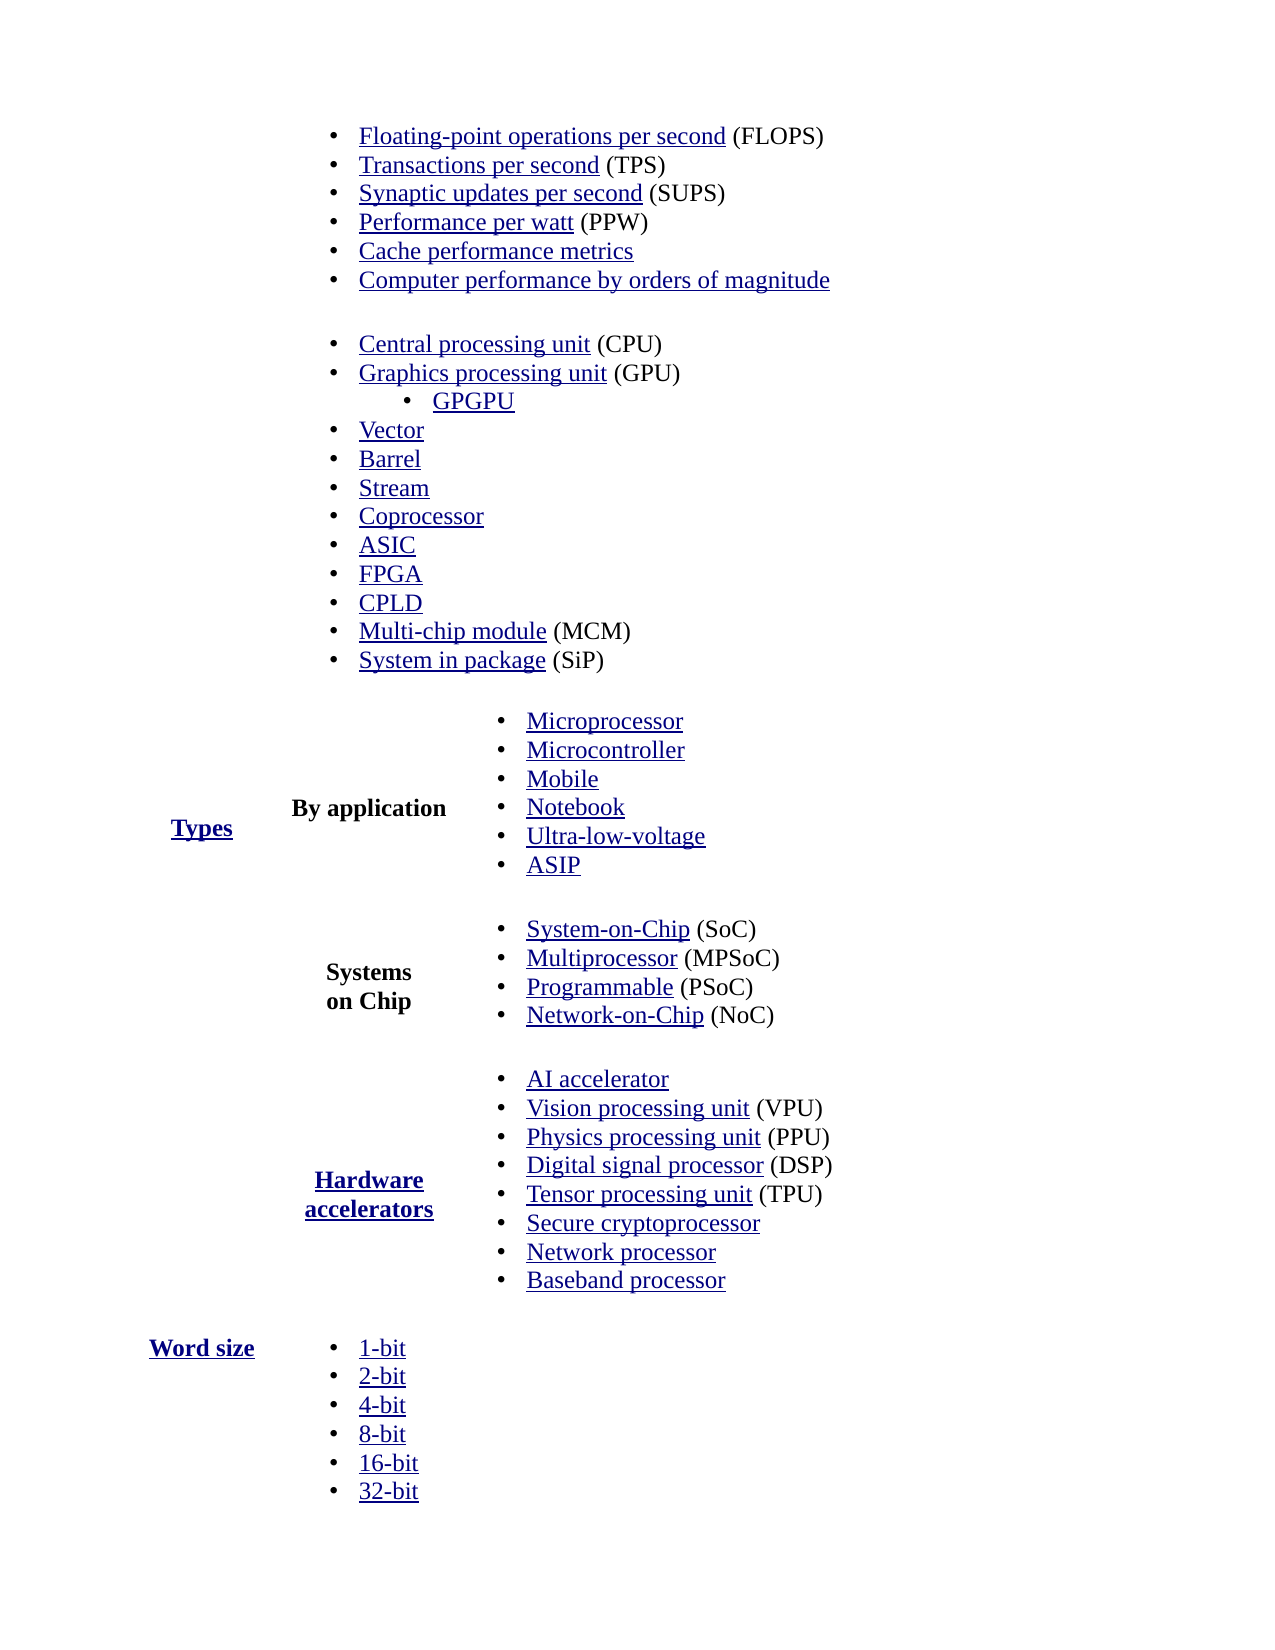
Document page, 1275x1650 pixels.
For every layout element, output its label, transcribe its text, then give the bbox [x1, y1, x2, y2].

table_cell [118, 118, 285, 326]
table_cell Central processing unit (CPU) Graphics processing unit (GPU) GPGPU Vector Barrel Stream Coprocessor ASIC FPGA CPLD Multi-chip module (MCM) System in package (SiP) [285, 326, 999, 1330]
table_cell Types [118, 326, 285, 1330]
table_cell Hardware accelerators [285, 1061, 453, 1327]
table_cell Transistor count Instructions per cycle (IPC) Cycles per instruction (CPI) Instructions per second (IPS) Floating-point operations per second (FLOPS) Transactions per second (TPS) Synaptic updates per second (SUPS) Performance per watt (PPW) Cache performance metrics Computer performance by orders of magnitude [285, 118, 999, 326]
table_header Microprocessor Microcontroller Mobile Notebook Ultra-low-voltage ASIP [453, 703, 853, 911]
table_cell 1-bit 2-bit 4-bit 8-bit 16-bit 32-bit 48-bit 64-bit 128-bit 256-bit 512-bit others variable [285, 1330, 999, 1508]
table_cell AI accelerator Vision processing unit (VPU) Physics processing unit (PPU) Digital signal processor (DSP) Tensor processing unit (TPU) Secure cryptoprocessor Network processor Baseband processor [453, 1061, 853, 1327]
table_cell Systems on Chip [285, 911, 453, 1061]
table_cell System-on-Chip (SoC) Multiprocessor (MPSoC) Programmable (PSoC) Network-on-Chip (NoC) [453, 911, 853, 1061]
table_cell Word size [118, 1330, 285, 1508]
table_header By application [285, 703, 453, 911]
